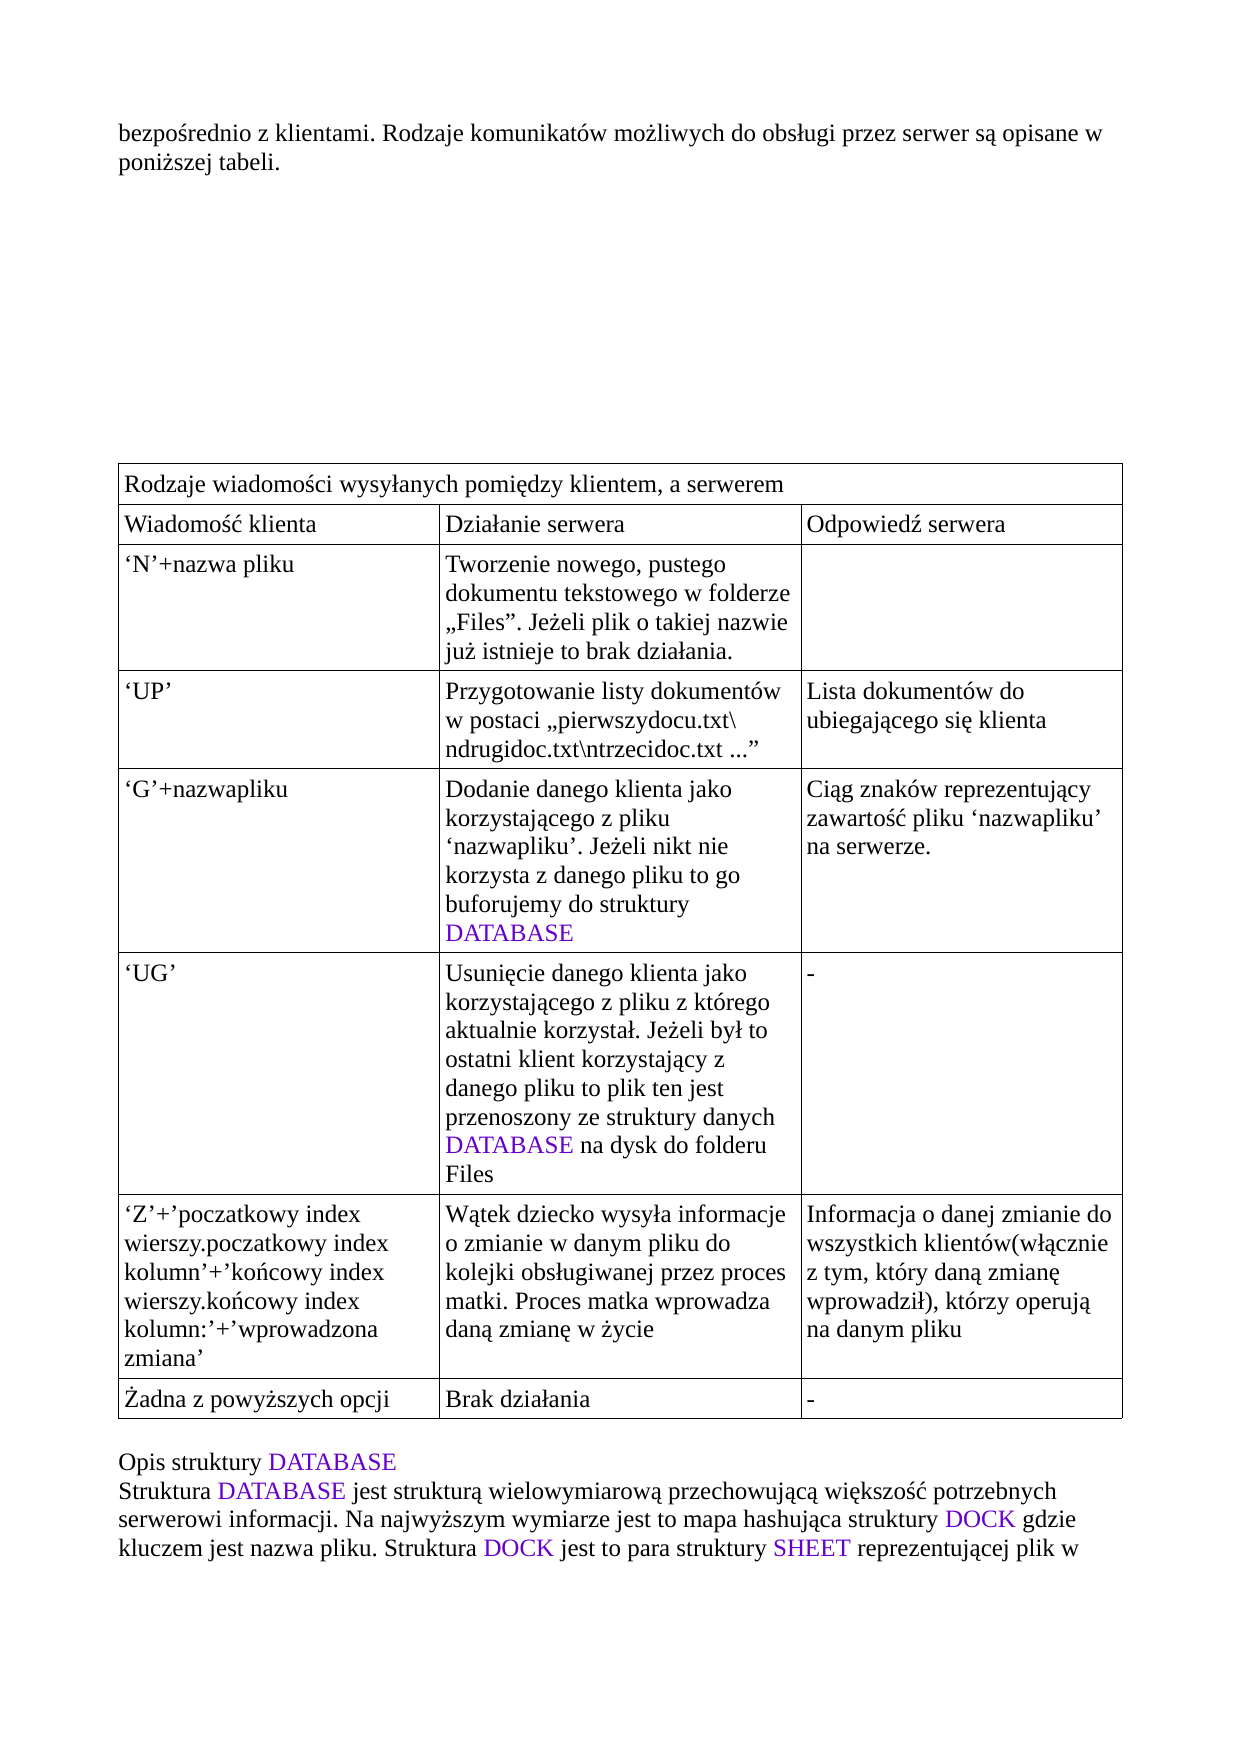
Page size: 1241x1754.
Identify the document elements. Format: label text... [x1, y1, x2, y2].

table_cell Przygotowanie listy dokumentów w postaci „pierwszydocu.txt\ndrugidoc.txt\ntrzecidoc.txt ...” [440, 671, 801, 768]
table_cell [802, 545, 1122, 670]
table_cell Żadna z powyższych opcji [119, 1379, 439, 1418]
table_cell - [802, 1379, 1122, 1418]
table_cell ‘N’+nazwa pliku [119, 545, 439, 670]
table_cell Wiadomość klienta [119, 505, 439, 544]
table_cell Ciąg znaków reprezentujący zawartość pliku ‘nazwapliku’ na serwerze. [802, 769, 1122, 952]
table_cell - [802, 953, 1122, 1194]
table_cell ‘Z’+’poczatkowy index wierszy.poczatkowy index kolumn’+’końcowy index wierszy.końcowy index kolumn:’+’wprowadzona zmiana’ [119, 1195, 439, 1378]
table_cell ‘UP’ [119, 671, 439, 768]
table_cell Działanie serwera [440, 505, 801, 544]
table_cell Tworzenie nowego, pustego dokumentu tekstowego w folderze „Files”. Jeżeli plik o takiej nazwie już istnieje to brak działania. [440, 545, 801, 670]
text Opis struktury DATABASE [118, 1447, 1122, 1476]
table_cell Brak działania [440, 1379, 801, 1418]
table_cell Informacja o danej zmianie do wszystkich klientów(włącznie z tym, który daną zmianę wprowadził), którzy operują na danym pliku [802, 1195, 1122, 1378]
table_cell Lista dokumentów do ubiegającego się klienta [802, 671, 1122, 768]
table_cell ‘UG’ [119, 953, 439, 1194]
table_cell ‘G’+nazwapliku [119, 769, 439, 952]
table_cell Odpowiedź serwera [802, 505, 1122, 544]
table_cell Usunięcie danego klienta jako korzystającego z pliku z którego aktualnie korzystał. Jeżeli był to ostatni klient korzystający z danego pliku to plik ten jest przenoszony ze struktury danych DATABASE na dysk do folderu Files [440, 953, 801, 1194]
table_header Rodzaje wiadomości wysyłanych pomiędzy klientem, a serwerem [119, 464, 1122, 503]
text bezpośrednio z klientami. Rodzaje komunikatów możliwych do obsługi przez serwer są opisane w poniższej tabeli. [118, 118, 1122, 176]
text Struktura DATABASE jest strukturą wielowymiarową przechowującą większość potrzebnych serwerowi informacji. Na najwyższym wymiarze jest to mapa hashująca struktury DOCK gdzie kluczem jest nazwa pliku. Struktura DOCK jest to para struktury SHEET reprezentującej plik w [118, 1476, 1122, 1562]
table_cell Wątek dziecko wysyła informacje o zmianie w danym pliku do kolejki obsługiwanej przez proces matki. Proces matka wprowadza daną zmianę w życie [440, 1195, 801, 1378]
table_cell Dodanie danego klienta jako korzystającego z pliku ‘nazwapliku’. Jeżeli nikt nie korzysta z danego pliku to go buforujemy do struktury DATABASE [440, 769, 801, 952]
